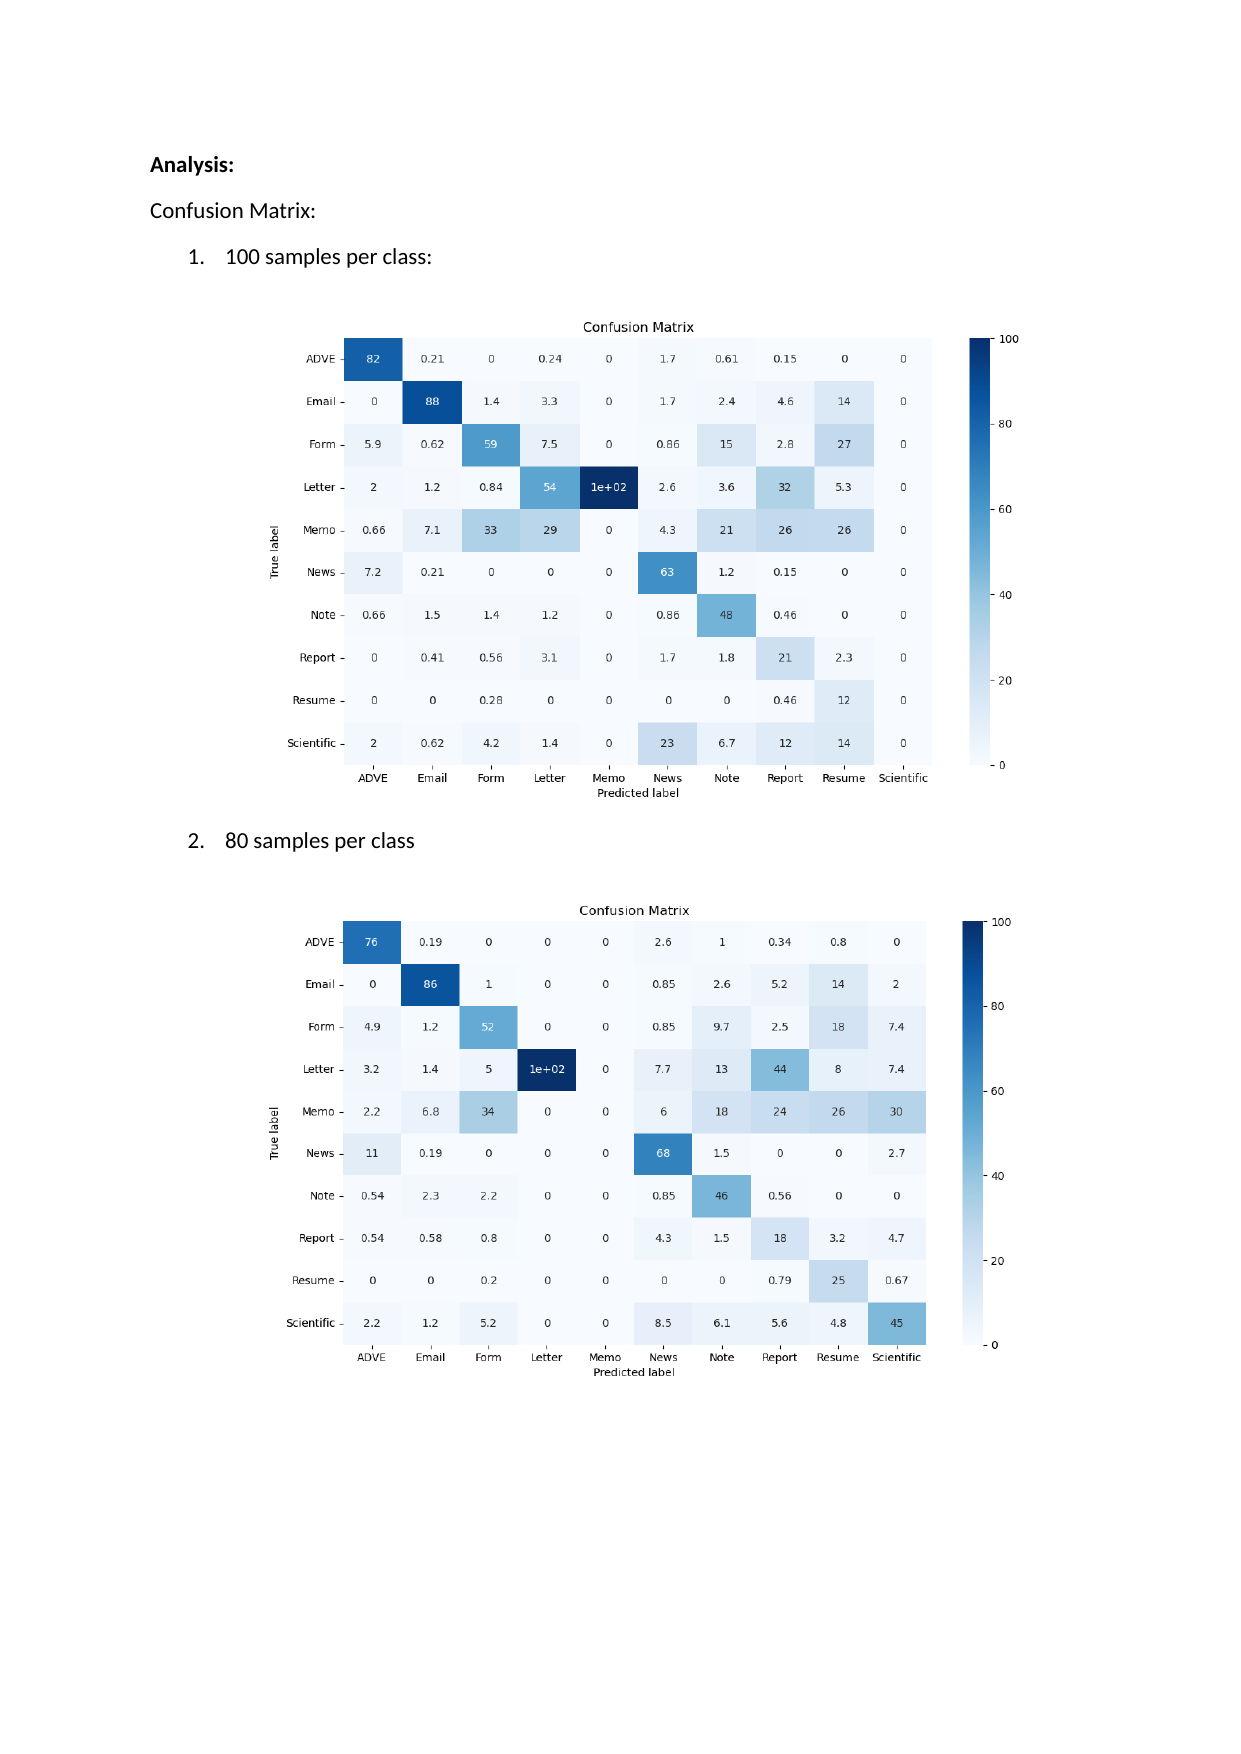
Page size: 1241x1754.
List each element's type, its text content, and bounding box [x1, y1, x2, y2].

text Analysis: [150, 150, 1090, 178]
text Confusion Matrix: [150, 196, 1090, 224]
list 80 samples per class [187, 827, 1090, 855]
list 100 samples per class: [187, 242, 1090, 270]
